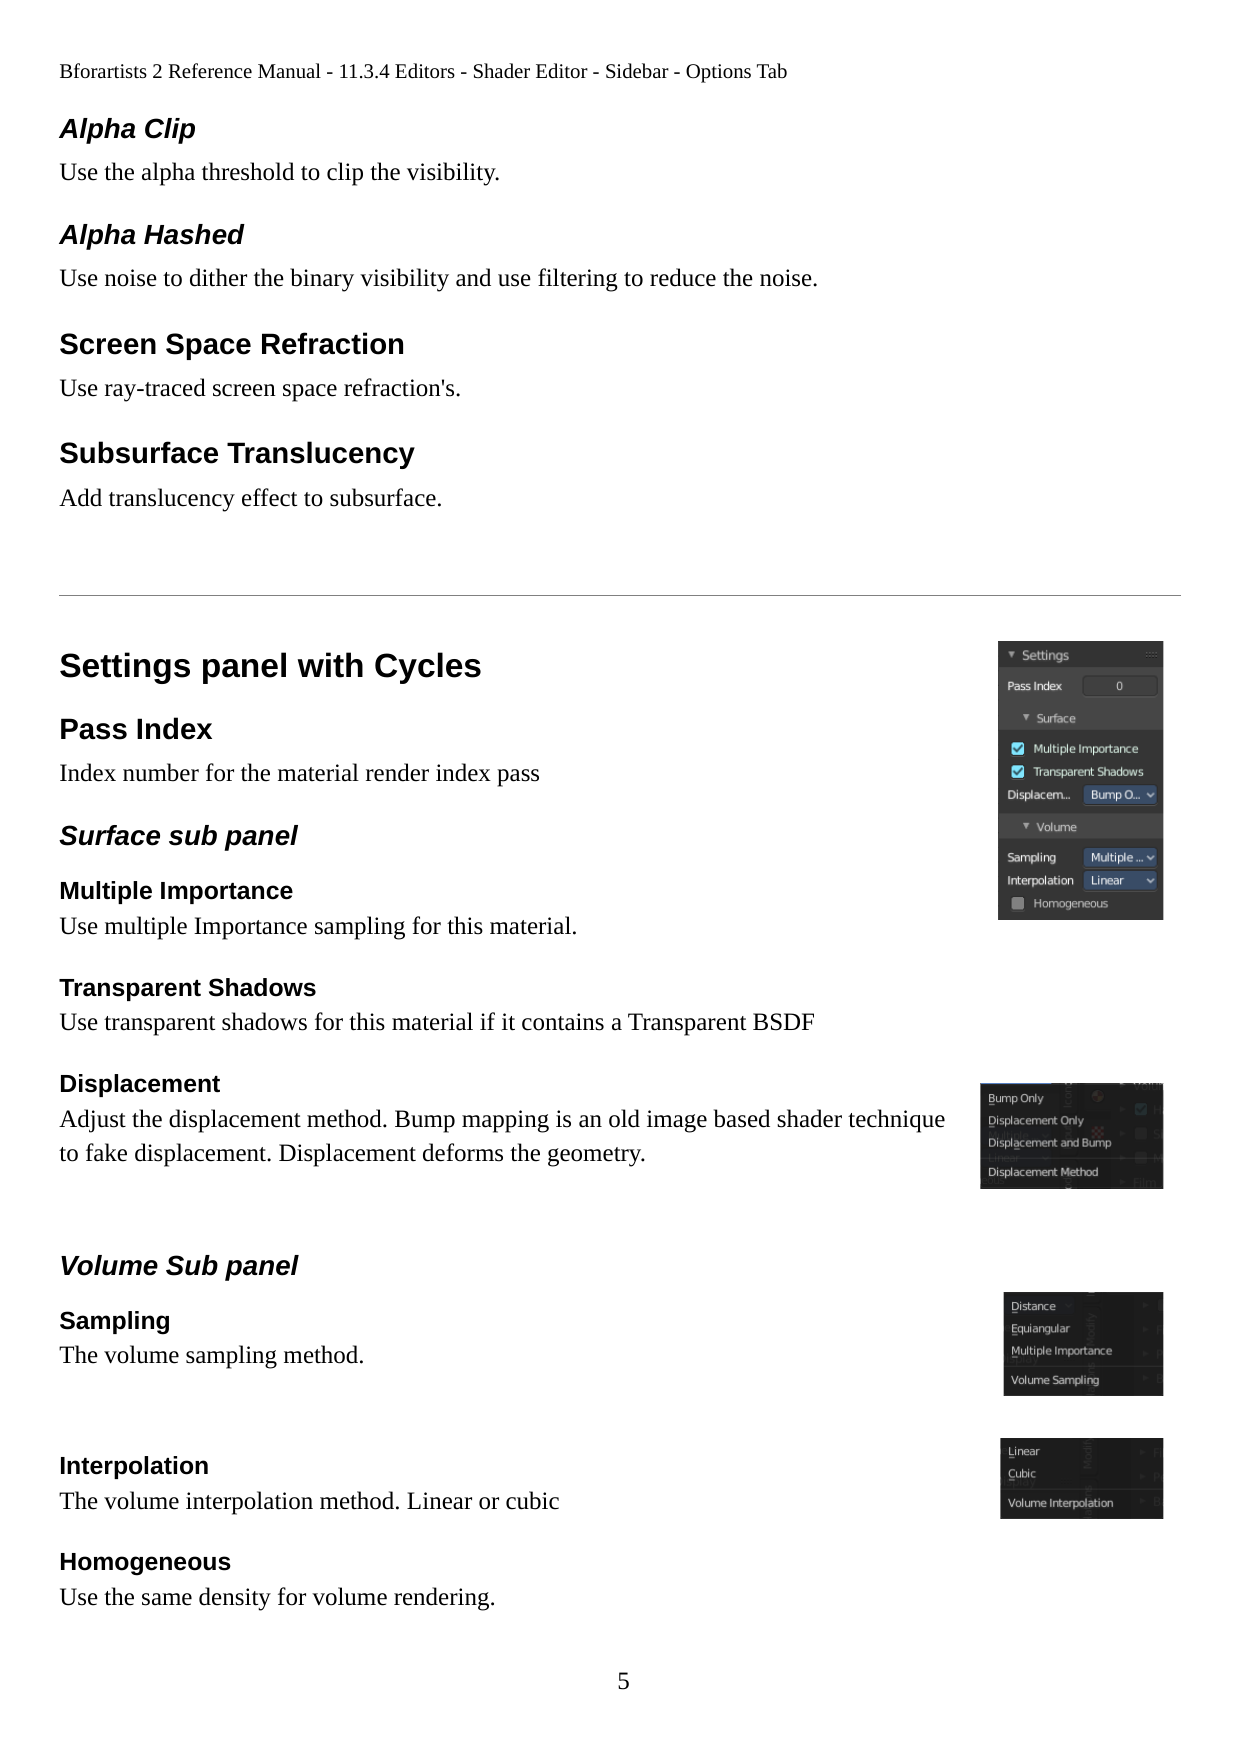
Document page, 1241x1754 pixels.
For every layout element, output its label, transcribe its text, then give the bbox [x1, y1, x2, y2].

text Add translucency effect to subsurface. [59, 483, 1181, 511]
subtitle Pass Index [59, 712, 998, 745]
picture [1000, 1438, 1164, 1519]
text Use the alpha threshold to clip the visibility. [59, 157, 1181, 186]
subtitle [1164, 646, 1181, 684]
picture [998, 641, 1164, 920]
subtitle Interpolation [59, 1451, 1000, 1480]
subtitle [1164, 1306, 1181, 1334]
subtitle Settings panel with Cycles [59, 646, 998, 684]
text Use transparent shadows for this material if it contains a Transparent BSDF [59, 1007, 1181, 1036]
subtitle Multiple Importance [59, 876, 998, 905]
subtitle Transparent Shadows [59, 973, 1181, 1001]
text Use multiple Importance sampling for this material. [59, 911, 1181, 940]
text Use the same density for volume rendering. [59, 1582, 1181, 1611]
subtitle Displacement [59, 1069, 1181, 1097]
subtitle Alpha Clip [59, 113, 1181, 144]
text Adjust the displacement method. Bump mapping is an old image based shader technique to fake displacement. Displacement deforms the geometry. [59, 1104, 980, 1167]
text The volume interpolation method. Linear or cubic [59, 1486, 1000, 1515]
text The volume sampling method. [59, 1341, 1003, 1369]
subtitle [1164, 819, 1181, 851]
subtitle Homogeneous [59, 1547, 1181, 1576]
subtitle Screen Space Refraction [59, 327, 1181, 360]
subtitle Sampling [59, 1306, 1003, 1334]
subtitle Surface sub panel [59, 819, 998, 851]
subtitle Subsurface Translucency [59, 436, 1181, 470]
picture [980, 1083, 1164, 1189]
text Use ray-traced screen space refraction's. [59, 373, 1181, 402]
text Use noise to dither the binary visibility and use filtering to reduce the noise. [59, 263, 1181, 292]
subtitle [1164, 712, 1181, 745]
subtitle Volume Sub panel [59, 1249, 1181, 1281]
picture [1003, 1292, 1164, 1396]
subtitle [1164, 876, 1181, 905]
text Index number for the material render index pass [59, 758, 998, 787]
subtitle Alpha Hashed [59, 218, 1181, 250]
subtitle [1164, 1451, 1181, 1480]
